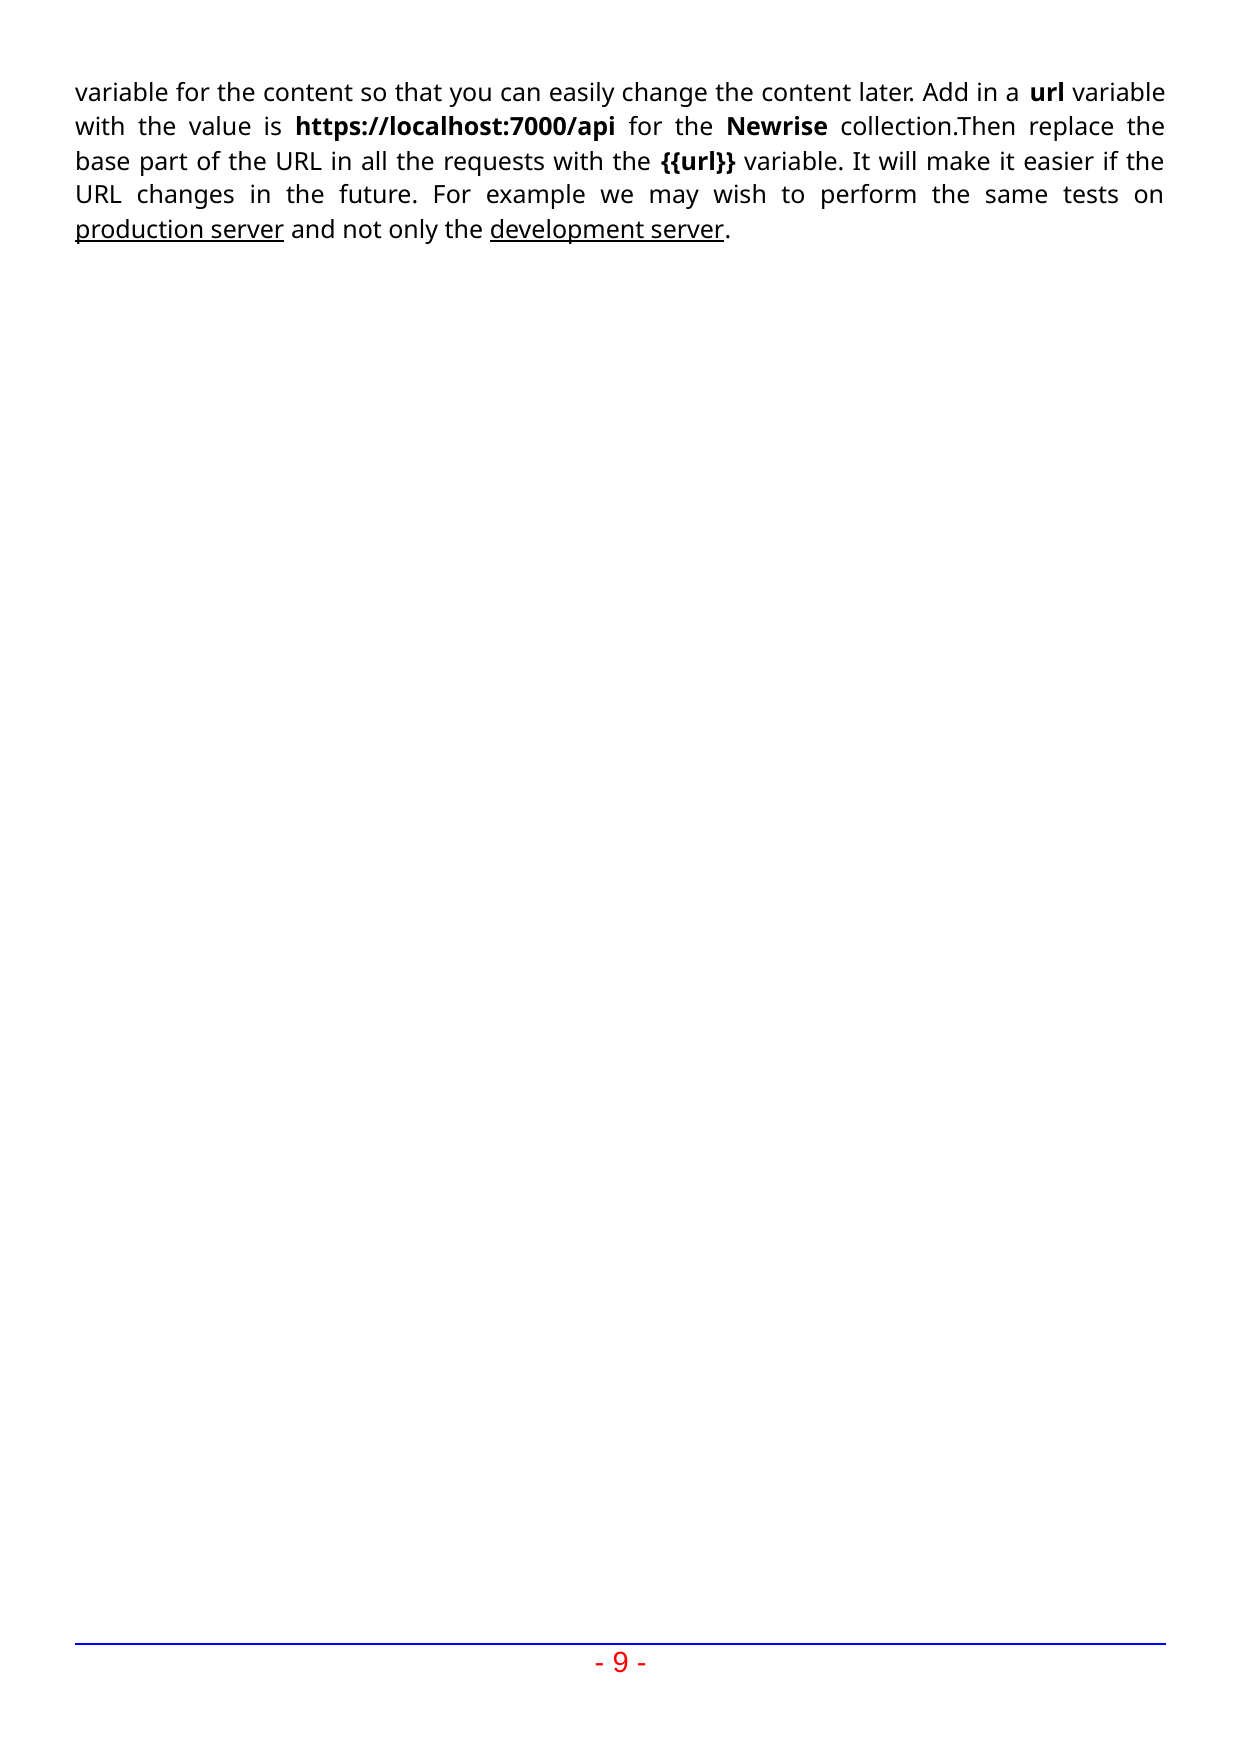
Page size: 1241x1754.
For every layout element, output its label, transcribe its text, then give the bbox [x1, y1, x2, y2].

text variable for the content so that you can easily change the content later. Add in a url variable with the value is https://localhost:7000/api for the Newrise collection.Then replace the base part of the URL in all the requests with the {{url}} variable. It will make it easier if the URL changes in the future. For example we may wish to perform the same tests on production server and not only the development server. [75, 75, 1166, 245]
